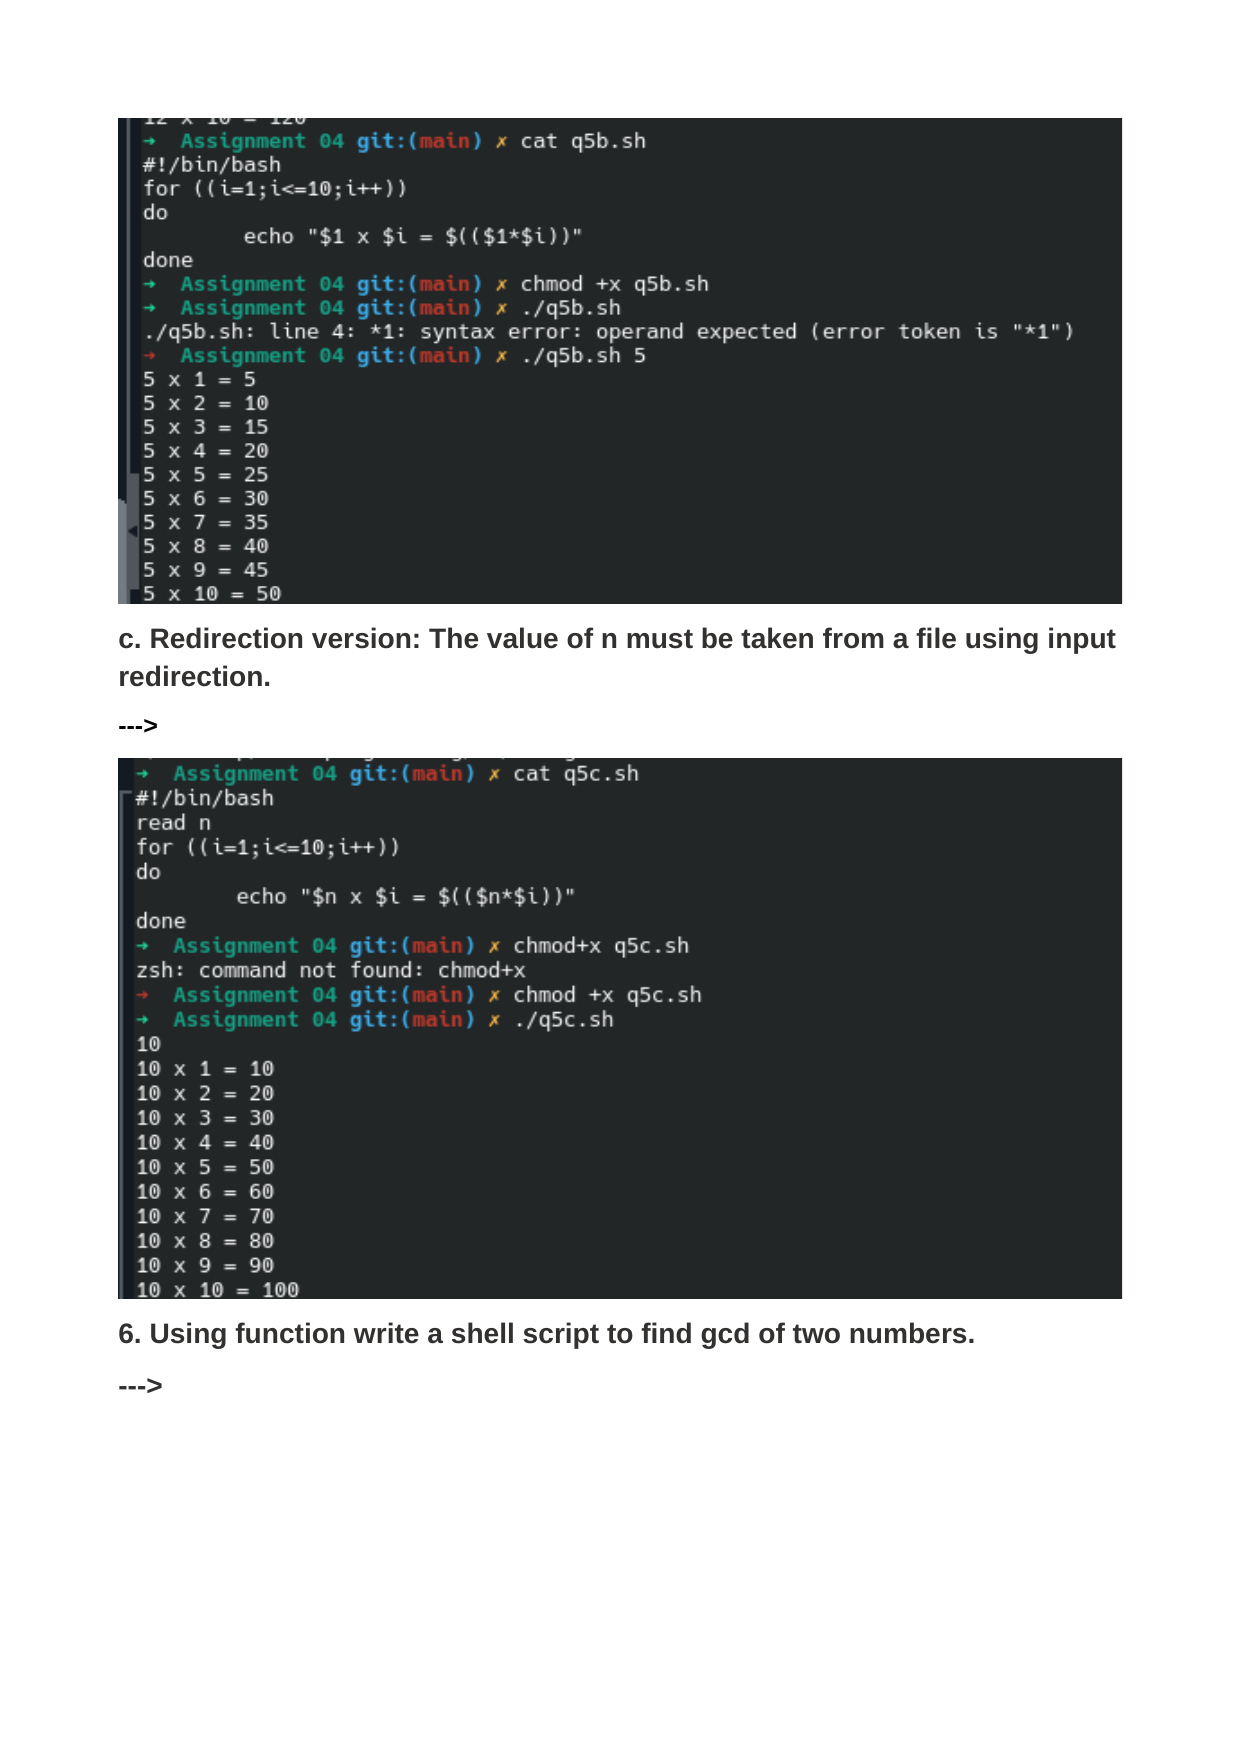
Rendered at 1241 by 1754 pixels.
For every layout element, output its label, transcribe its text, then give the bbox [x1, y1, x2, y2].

text ---> [118, 1369, 1122, 1402]
picture [118, 118, 1123, 604]
text c. Redirection version: The value of n must be taken from a file using input redirection. [118, 622, 1122, 692]
picture [118, 758, 1123, 1299]
text ---> [118, 711, 1122, 740]
text 6. Using function write a shell script to find gcd of two numbers. [118, 1317, 1122, 1350]
